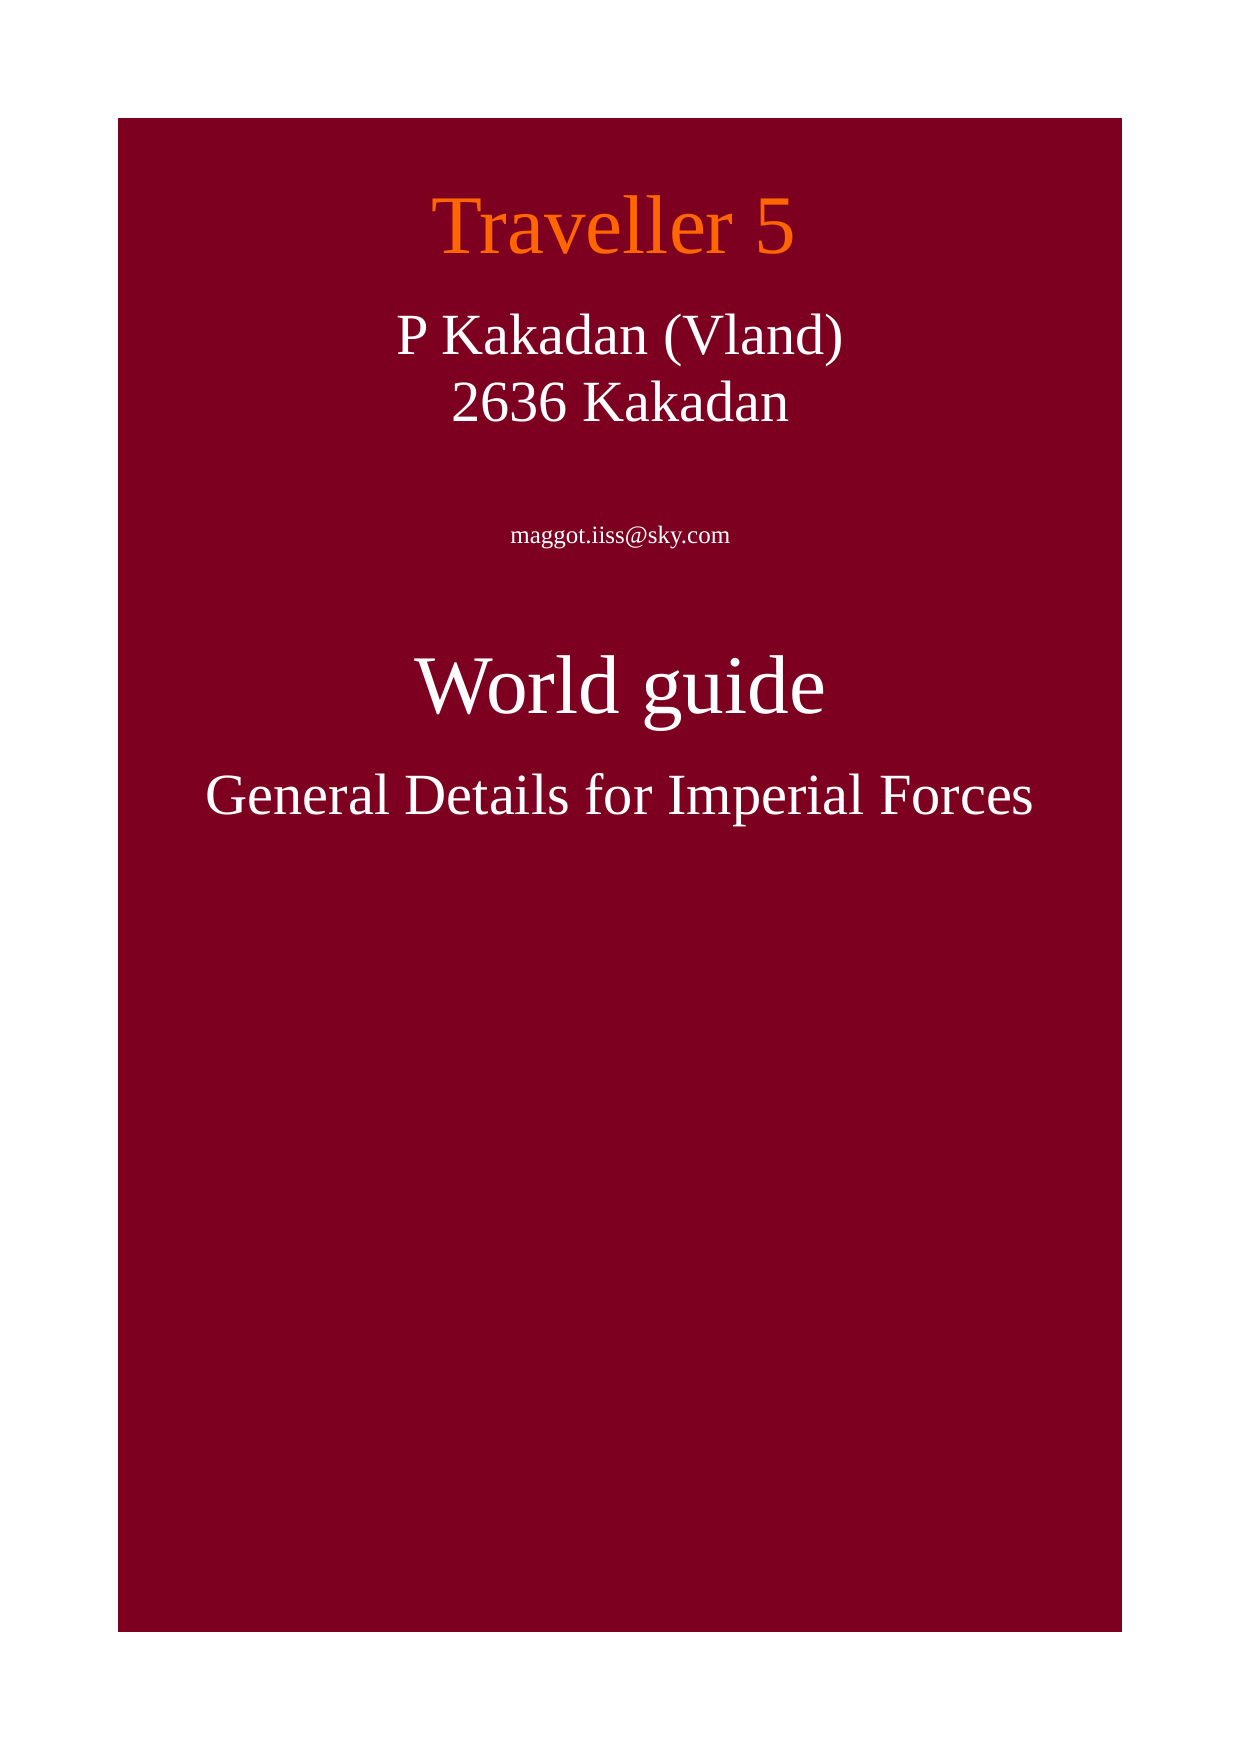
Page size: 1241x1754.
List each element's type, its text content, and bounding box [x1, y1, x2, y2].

text maggot.iiss@sky.com [118, 521, 1122, 549]
text General Details for Imperial Forces [118, 760, 1122, 827]
text World guide [118, 636, 1122, 731]
text Traveller 5 [118, 176, 1122, 271]
text P Kakadan (Vland) [118, 300, 1122, 367]
text 2636 Kakadan [118, 367, 1122, 434]
